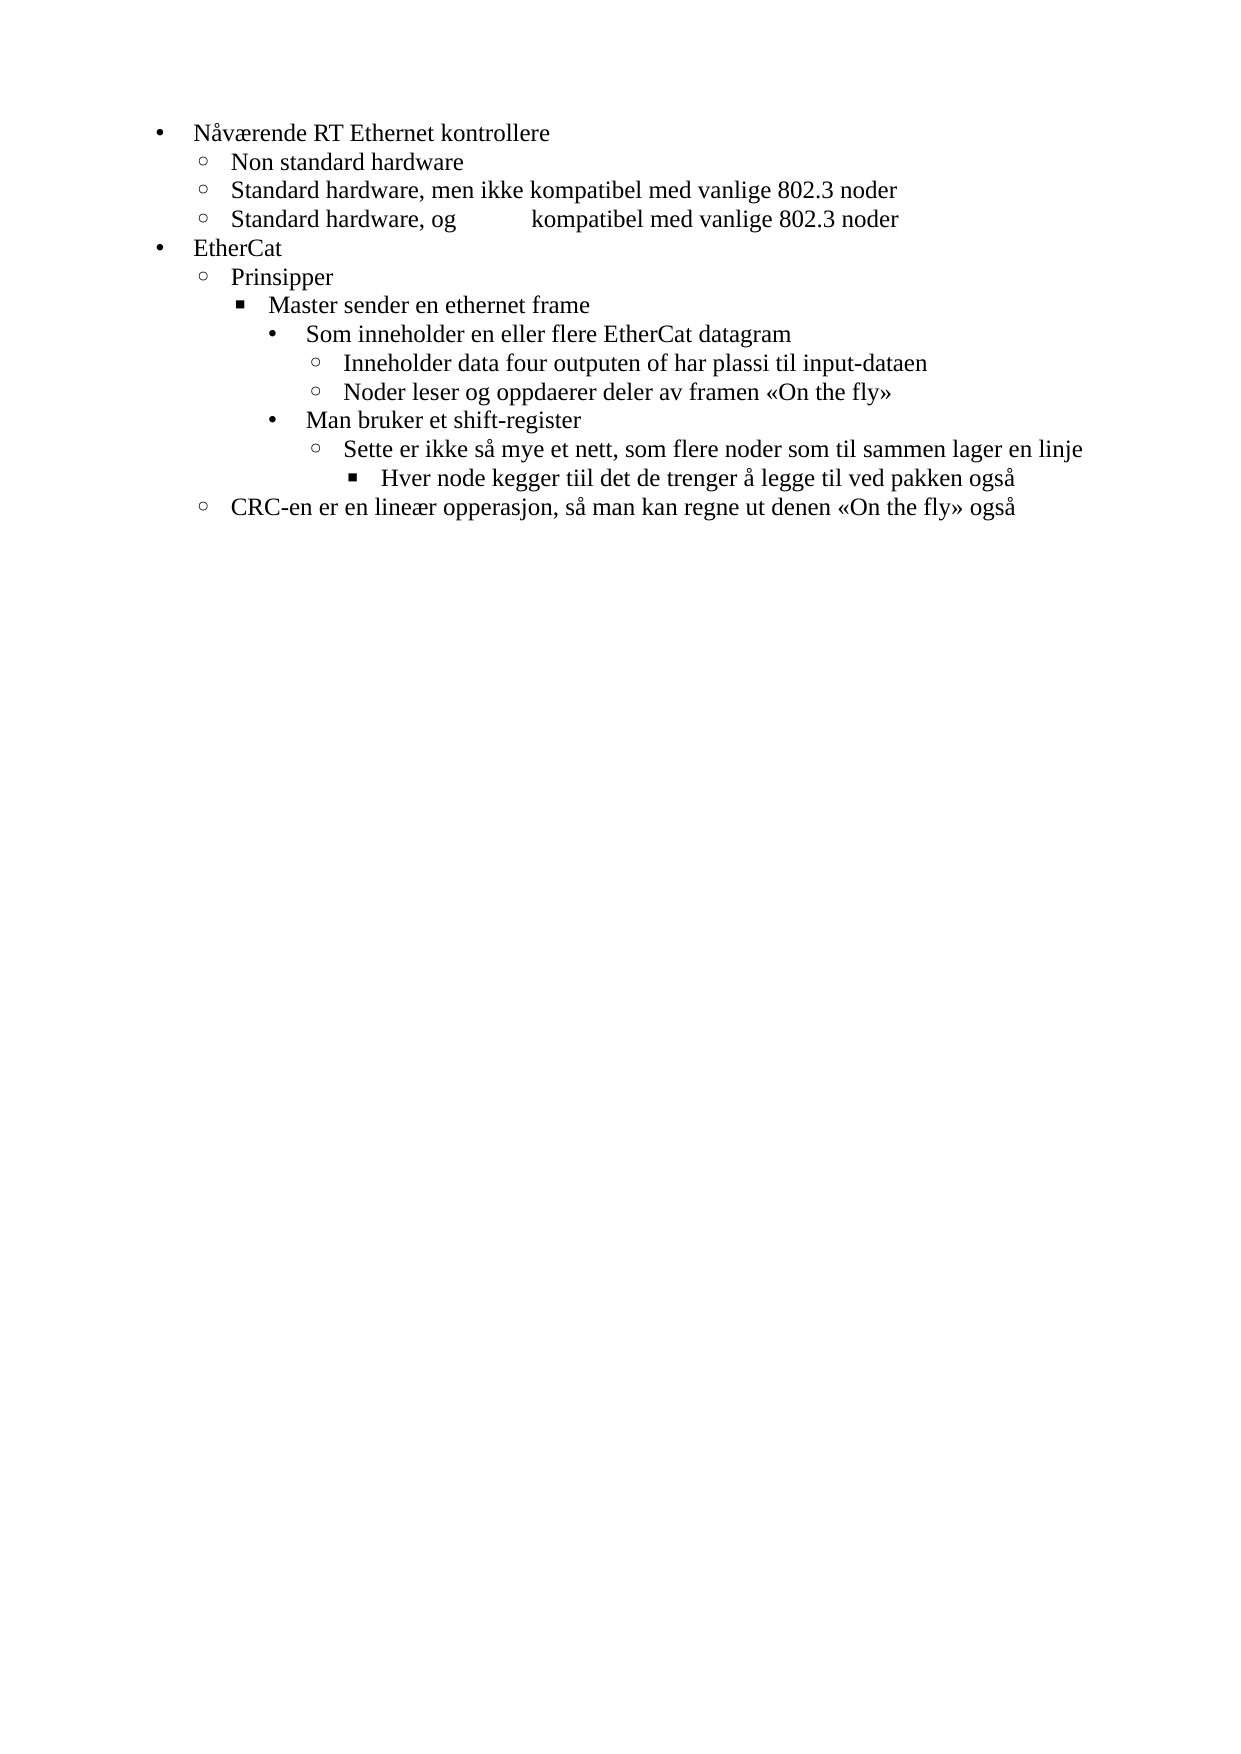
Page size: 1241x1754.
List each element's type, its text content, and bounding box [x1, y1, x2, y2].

list Noder leser og oppdaerer deler av framen «On the fly» [306, 377, 1122, 406]
list Master sender en ethernet frame [231, 291, 1122, 319]
list CRC-en er en lineær opperasjon, så man kan regne ut denen «On the fly» også [193, 492, 1122, 521]
list Standard hardware, men ikke kompatibel med vanlige 802.3 noder [193, 176, 1122, 204]
list Inneholder data four outputen of har plassi til input-dataen [306, 348, 1122, 377]
list Man bruker et shift-register [268, 406, 1122, 434]
list Hver node kegger tiil det de trenger å legge til ved pakken også [343, 463, 1122, 492]
list Non standard hardware [193, 147, 1122, 176]
list Standard hardware, og kompatibel med vanlige 802.3 noder [193, 204, 1122, 233]
list Som inneholder en eller flere EtherCat datagram [268, 319, 1122, 348]
list Sette er ikke så mye et nett, som flere noder som til sammen lager en linje [306, 434, 1122, 463]
list EtherCat [156, 233, 1122, 262]
list Prinsipper [193, 262, 1122, 291]
list Nåværende RT Ethernet kontrollere [156, 118, 1122, 147]
